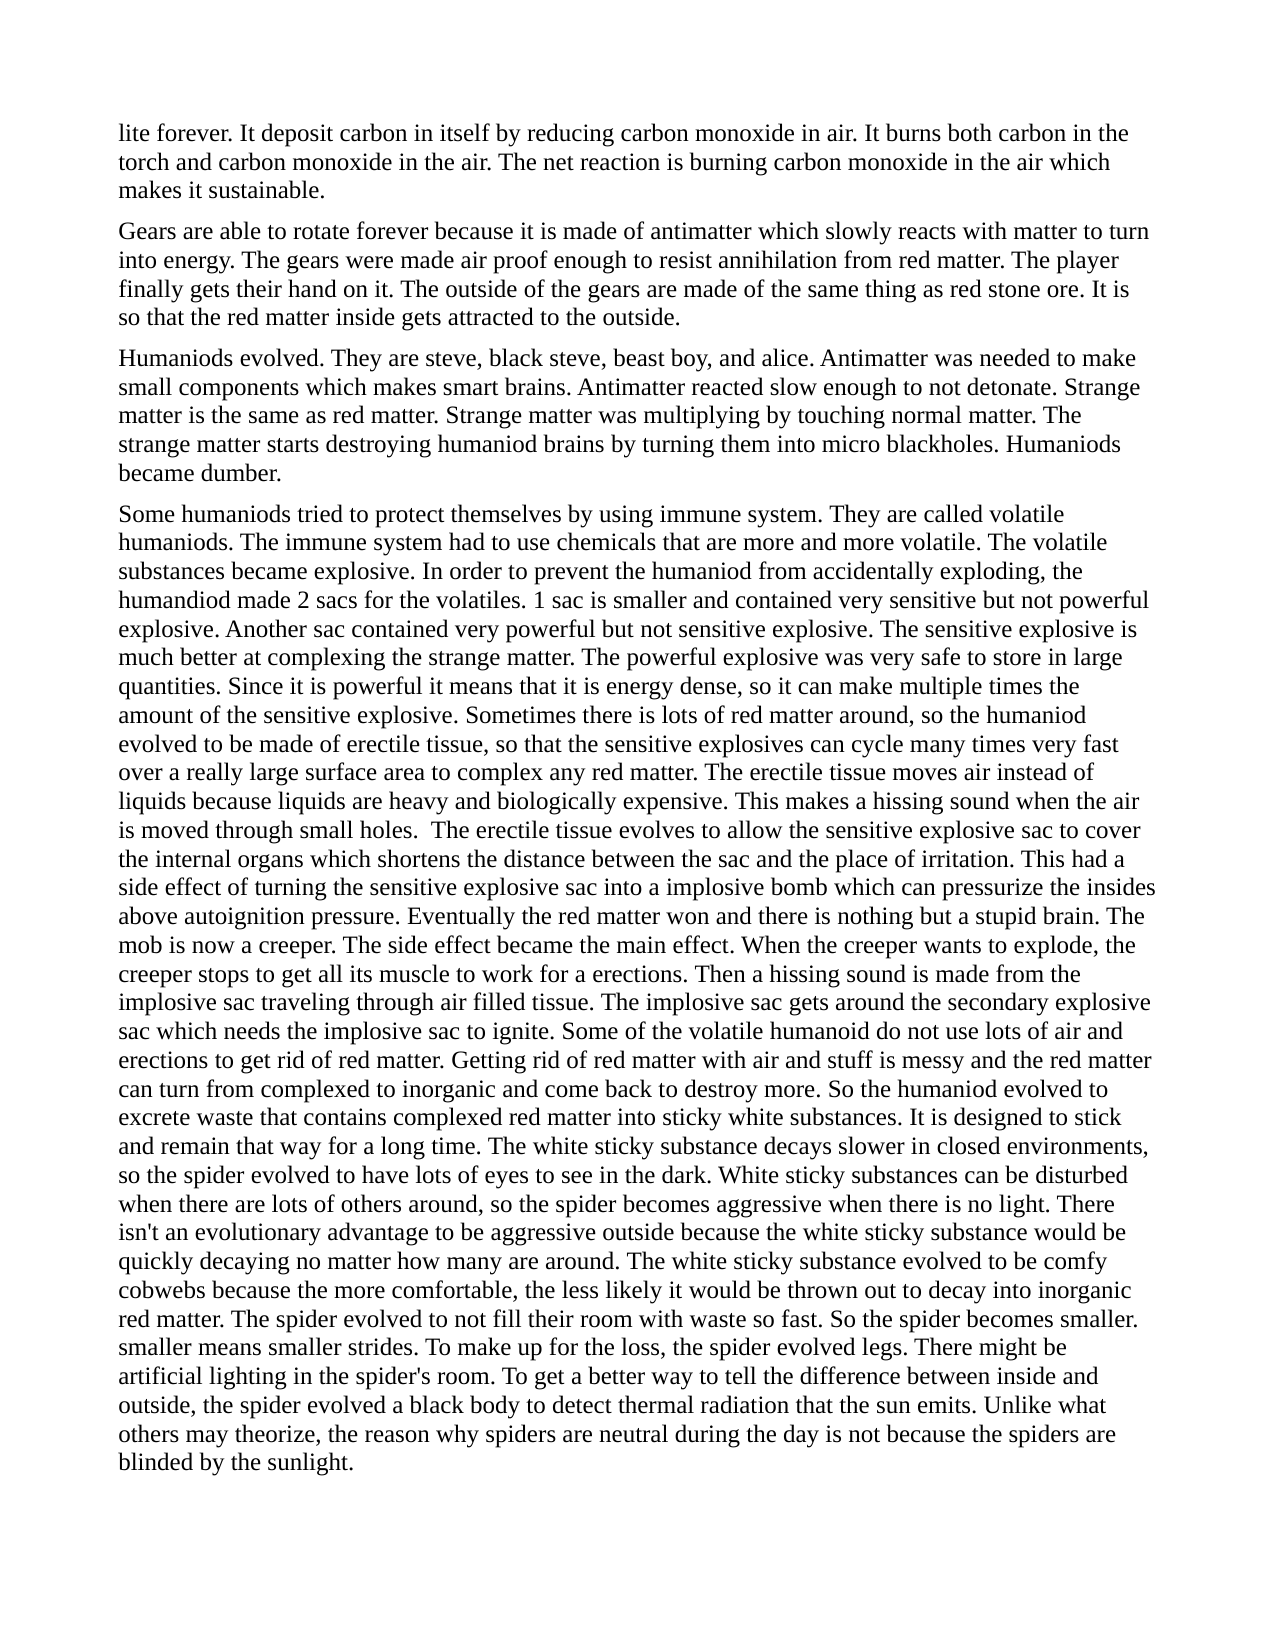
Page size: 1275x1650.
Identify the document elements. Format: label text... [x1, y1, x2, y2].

text Humaniods evolved. They are steve, black steve, beast boy, and alice. Antimatter was needed to make small components which makes smart brains. Antimatter reacted slow enough to not detonate. Strange matter is the same as red matter. Strange matter was multiplying by touching normal matter. The strange matter starts destroying humaniod brains by turning them into micro blackholes. Humaniods became dumber. [118, 343, 1157, 487]
text lite forever. It deposit carbon in itself by reducing carbon monoxide in air. It burns both carbon in the torch and carbon monoxide in the air. The net reaction is burning carbon monoxide in the air which makes it sustainable. [118, 118, 1157, 204]
text Some humaniods tried to protect themselves by using immune system. They are called volatile humaniods. The immune system had to use chemicals that are more and more volatile. The volatile substances became explosive. In order to prevent the humaniod from accidentally exploding, the humandiod made 2 sacs for the volatiles. 1 sac is smaller and contained very sensitive but not powerful explosive. Another sac contained very powerful but not sensitive explosive. The sensitive explosive is much better at complexing the strange matter. The powerful explosive was very safe to store in large quantities. Since it is powerful it means that it is energy dense, so it can make multiple times the amount of the sensitive explosive. Sometimes there is lots of red matter around, so the humaniod evolved to be made of erectile tissue, so that the sensitive explosives can cycle many times very fast over a really large surface area to complex any red matter. The erectile tissue moves air instead of liquids because liquids are heavy and biologically expensive. This makes a hissing sound when the air is moved through small holes. The erectile tissue evolves to allow the sensitive explosive sac to cover the internal organs which shortens the distance between the sac and the place of irritation. This had a side effect of turning the sensitive explosive sac into a implosive bomb which can pressurize the insides above autoignition pressure. Eventually the red matter won and there is nothing but a stupid brain. The mob is now a creeper. The side effect became the main effect. When the creeper wants to explode, the creeper stops to get all its muscle to work for a erections. Then a hissing sound is made from the implosive sac traveling through air filled tissue. The implosive sac gets around the secondary explosive sac which needs the implosive sac to ignite. Some of the volatile humanoid do not use lots of air and erections to get rid of red matter. Getting rid of red matter with air and stuff is messy and the red matter can turn from complexed to inorganic and come back to destroy more. So the humaniod evolved to excrete waste that contains complexed red matter into sticky white substances. It is designed to stick and remain that way for a long time. The white sticky substance decays slower in closed environments, so the spider evolved to have lots of eyes to see in the dark. White sticky substances can be disturbed when there are lots of others around, so the spider becomes aggressive when there is no light. There isn't an evolutionary advantage to be aggressive outside because the white sticky substance would be quickly decaying no matter how many are around. The white sticky substance evolved to be comfy cobwebs because the more comfortable, the less likely it would be thrown out to decay into inorganic red matter. The spider evolved to not fill their room with waste so fast. So the spider becomes smaller. smaller means smaller strides. To make up for the loss, the spider evolved legs. There might be artificial lighting in the spider's room. To get a better way to tell the difference between inside and outside, the spider evolved a black body to detect thermal radiation that the sun emits. Unlike what others may theorize, the reason why spiders are neutral during the day is not because the spiders are blinded by the sunlight. [118, 499, 1157, 1476]
text Gears are able to rotate forever because it is made of antimatter which slowly reacts with matter to turn into energy. The gears were made air proof enough to resist annihilation from red matter. The player finally gets their hand on it. The outside of the gears are made of the same thing as red stone ore. It is so that the red matter inside gets attracted to the outside. [118, 216, 1157, 331]
